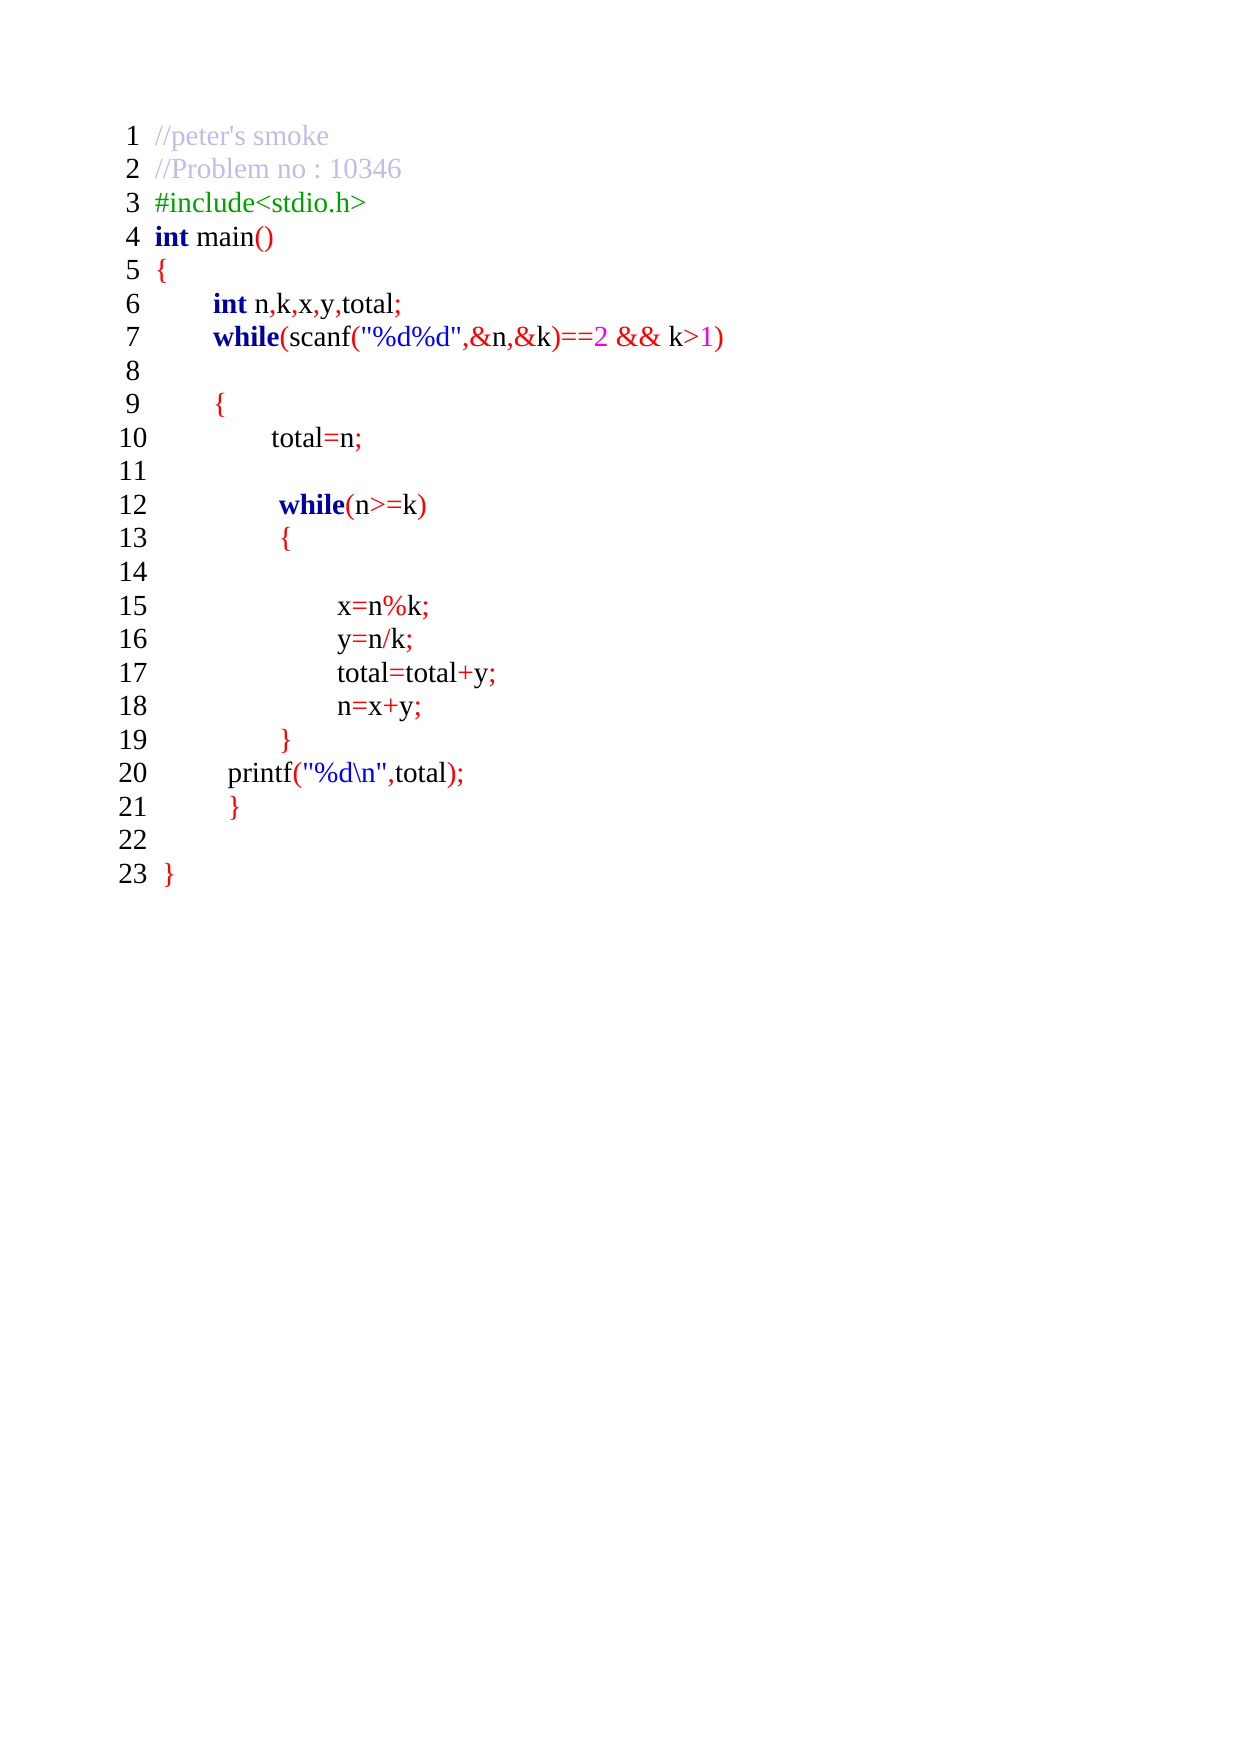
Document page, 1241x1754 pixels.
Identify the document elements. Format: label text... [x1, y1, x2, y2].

subtitle 14 [118, 554, 1122, 588]
subtitle 22 [118, 822, 1122, 856]
subtitle 12 while(n>=k) [417, 487, 1122, 521]
subtitle 7 while(scanf("%d%d",&n,&k)==2 && k>1) [683, 319, 1122, 353]
subtitle 6 int n,k,x,y,total; [394, 286, 1122, 319]
subtitle 17 total=total+y; [488, 655, 1122, 688]
subtitle 10 total=n; [354, 420, 1122, 453]
subtitle 10 total=n; [323, 420, 340, 453]
subtitle 15 x=n%k; [118, 588, 337, 621]
subtitle 20 printf("%d\n",total); [447, 755, 1122, 789]
subtitle 16 y=n/k; [118, 621, 337, 655]
subtitle 20 printf("%d\n",total); [292, 755, 395, 789]
subtitle 9 { [118, 386, 1122, 420]
subtitle 17 total=total+y; [457, 655, 474, 688]
subtitle 7 while(scanf("%d%d",&n,&k)==2 && k>1) [551, 319, 668, 353]
subtitle 18 n=x+y; [413, 688, 1122, 722]
subtitle 23 } [118, 856, 1122, 889]
subtitle 11 [118, 453, 1122, 487]
subtitle 4 int main() [118, 219, 196, 252]
subtitle 15 x=n%k; [382, 588, 407, 621]
subtitle 1 //peter's smoke [118, 118, 1122, 152]
subtitle 18 n=x+y; [351, 688, 368, 722]
subtitle 19 } [118, 722, 1122, 755]
subtitle 7 while(scanf("%d%d",&n,&k)==2 && k>1) [118, 319, 289, 353]
subtitle 18 n=x+y; [382, 688, 399, 722]
subtitle 17 total=total+y; [389, 655, 405, 688]
subtitle 21 } [118, 789, 1122, 822]
subtitle 3 #include<stdio.h> [118, 185, 1122, 219]
subtitle 20 printf("%d\n",total); [118, 755, 228, 789]
subtitle 15 x=n%k; [351, 588, 368, 621]
subtitle 16 y=n/k; [405, 621, 1122, 655]
subtitle 8 [118, 353, 1122, 386]
subtitle 16 y=n/k; [351, 621, 368, 655]
subtitle 13 { [118, 521, 1122, 554]
subtitle 17 total=total+y; [118, 655, 337, 688]
subtitle 6 int n,k,x,y,total; [118, 286, 254, 319]
subtitle 10 total=n; [118, 420, 271, 453]
subtitle 2 //Problem no : 10346 [118, 152, 1122, 185]
subtitle 12 while(n>=k) [369, 487, 402, 521]
subtitle 4 int main() [254, 219, 1122, 252]
subtitle 7 while(scanf("%d%d",&n,&k)==2 && k>1) [506, 319, 536, 353]
subtitle 12 while(n>=k) [118, 487, 355, 521]
subtitle 7 while(scanf("%d%d",&n,&k)==2 && k>1) [351, 319, 492, 353]
subtitle 5 { [118, 252, 1122, 286]
subtitle 15 x=n%k; [421, 588, 1122, 621]
subtitle 18 n=x+y; [118, 688, 337, 722]
subtitle 16 y=n/k; [382, 621, 391, 655]
